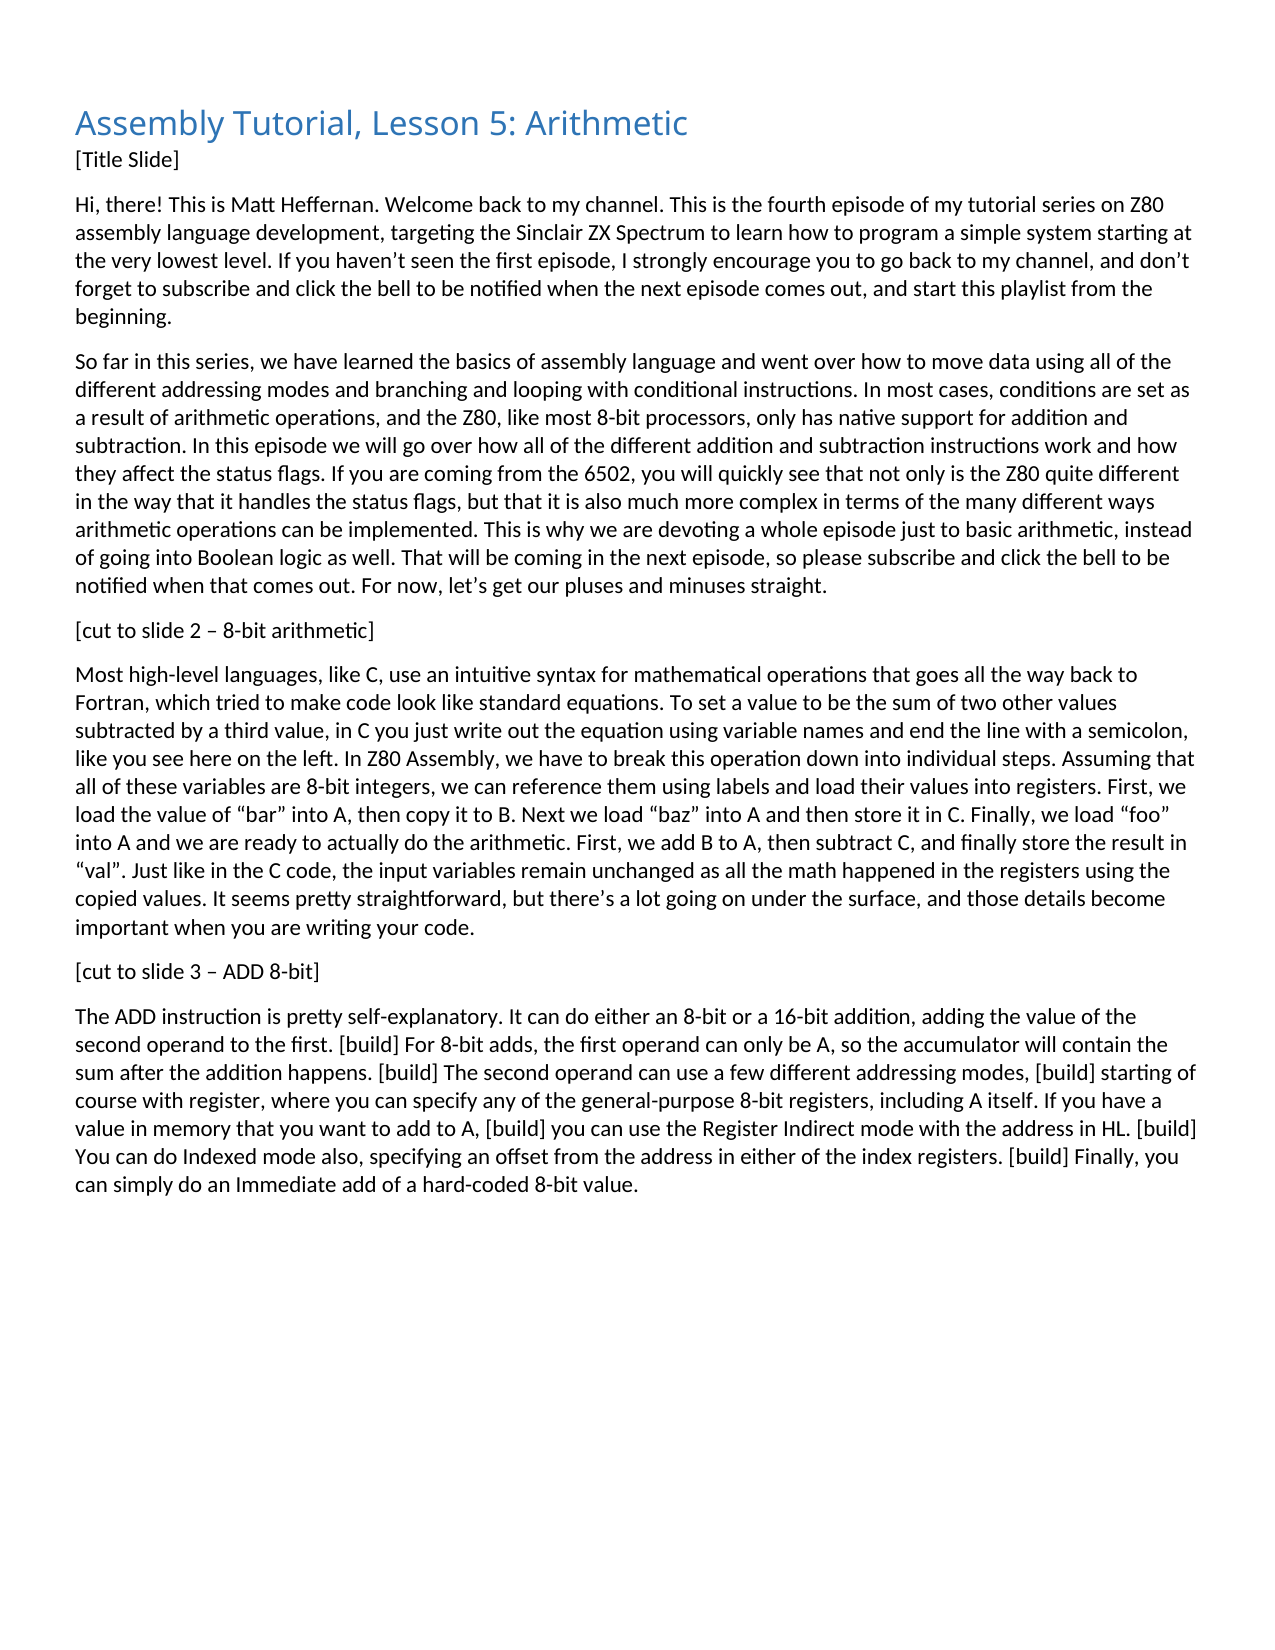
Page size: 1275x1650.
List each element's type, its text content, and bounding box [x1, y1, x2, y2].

text So far in this series, we have learned the basics of assembly language and went over how to move data using all of the different addressing modes and branching and looping with conditional instructions. In most cases, conditions are set as a result of arithmetic operations, and the Z80, like most 8-bit processors, only has native support for addition and subtraction. In this episode we will go over how all of the different addition and subtraction instructions work and how they affect the status flags. If you are coming from the 6502, you will quickly see that not only is the Z80 quite different in the way that it handles the status flags, but that it is also much more complex in terms of the many different ways arithmetic operations can be implemented. This is why we are devoting a whole episode just to basic arithmetic, instead of going into Boolean logic as well. That will be coming in the next episode, so please subscribe and click the bell to be notified when that comes out. For now, let’s get our pluses and minuses straight. [75, 347, 1200, 599]
text The ADD instruction is pretty self-explanatory. It can do either an 8-bit or a 16-bit addition, adding the value of the second operand to the first. [build] For 8-bit adds, the first operand can only be A, so the accumulator will contain the sum after the addition happens. [build] The second operand can use a few different addressing modes, [build] starting of course with register, where you can specify any of the general-purpose 8-bit registers, including A itself. If you have a value in memory that you want to add to A, [build] you can use the Register Indirect mode with the address in HL. [build] You can do Indexed mode also, specifying an offset from the address in either of the index registers. [build] Finally, you can simply do an Immediate add of a hard-coded 8-bit value. [75, 1002, 1200, 1198]
text Most high-level languages, like C, use an intuitive syntax for mathematical operations that goes all the way back to Fortran, which tried to make code look like standard equations. To set a value to be the sum of two other values subtracted by a third value, in C you just write out the equation using variable names and end the line with a semicolon, like you see here on the left. In Z80 Assembly, we have to break this operation down into individual steps. Assuming that all of these variables are 8-bit integers, we can reference them using labels and load their values into registers. First, we load the value of “bar” into A, then copy it to B. Next we load “baz” into A and then store it in C. Finally, we load “foo” into A and we are ready to actually do the arithmetic. First, we add B to A, then subtract C, and finally store the result in “val”. Just like in the C code, the input variables remain unchanged as all the math happened in the registers using the copied values. It seems pretty straightforward, but there’s a lot going on under the surface, and those details become important when you are writing your code. [75, 660, 1200, 941]
text [cut to slide 2 – 8-bit arithmetic] [75, 616, 1200, 644]
text Hi, there! This is Matt Heffernan. Welcome back to my channel. This is the fourth episode of my tutorial series on Z80 assembly language development, targeting the Sinclair ZX Spectrum to learn how to program a simple system starting at the very lowest level. If you haven’t seen the first episode, I strongly encourage you to go back to my channel, and don’t forget to subscribe and click the bell to be notified when the next episode comes out, and start this playlist from the beginning. [75, 190, 1200, 330]
subtitle Assembly Tutorial, Lesson 5: Arithmetic [75, 100, 1200, 145]
text [cut to slide 3 – ADD 8-bit] [75, 957, 1200, 985]
text [Title Slide] [75, 145, 1200, 173]
